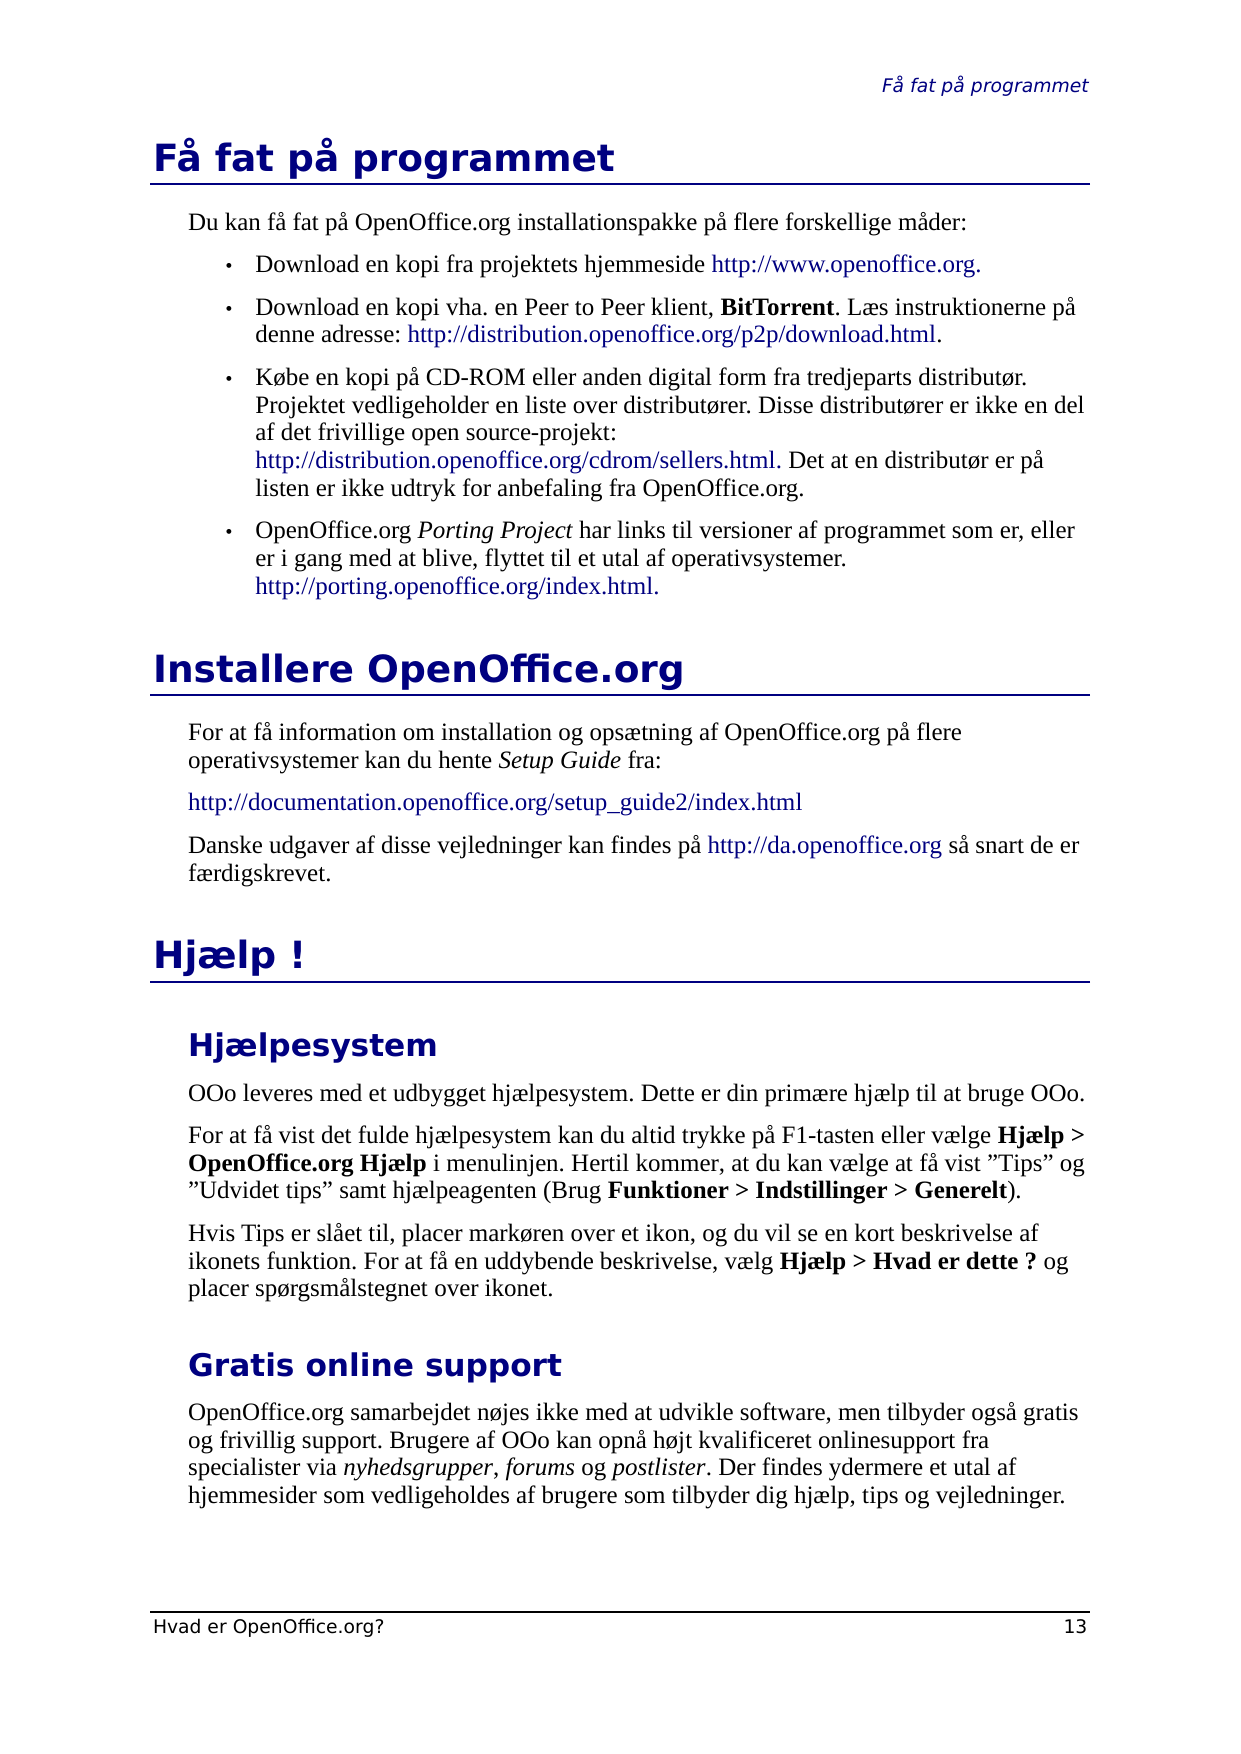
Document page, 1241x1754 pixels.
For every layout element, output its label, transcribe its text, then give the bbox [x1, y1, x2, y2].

subtitle Hjælp ! [150, 931, 1090, 981]
subtitle Få fat på programmet [150, 134, 1090, 183]
text Du kan få fat på OpenOffice.org installationspakke på flere forskellige måder: [188, 208, 1090, 236]
text For at få vist det fulde hjælpesystem kan du altid trykke på F1-tasten eller vælge Hjælp > OpenOffice.org Hjælp i menulinjen. Hertil kommer, at du kan vælge at få vist ”Tips” og ”Udvidet tips” samt hjælpeagenten (Brug Funktioner > Indstillinger > Generelt). [188, 1121, 1090, 1204]
list Download en kopi vha. en Peer to Peer klient, BitTorrent. Læs instruktionerne på denne adresse: http://distribution.openoffice.org/p2p/download.html. [226, 293, 1090, 348]
text http://documentation.openoffice.org/setup_guide2/index.html [188, 788, 1090, 816]
subtitle Installere OpenOffice.org [150, 644, 1090, 694]
list Købe en kopi på CD-ROM eller anden digital form fra tredjeparts distributør. Projektet vedligeholder en liste over distributører. Disse distributører er ikke en del af det frivillige open source-projekt: http://distribution.openoffice.org/cdrom/sellers.html. Det at en distributør er på listen er ikke udtryk for anbefaling fra OpenOffice.org. [226, 363, 1090, 502]
text For at få information om installation og opsætning af OpenOffice.org på flere operativsystemer kan du hente Setup Guide fra: [188, 718, 1090, 774]
text Hvis Tips er slået til, placer markøren over et ikon, og du vil se en kort beskrivelse af ikonets funktion. For at få en uddybende beskrivelse, vælg Hjælp > Hvad er dette ? og placer spørgsmålstegnet over ikonet. [188, 1219, 1090, 1302]
list Download en kopi fra projektets hjemmeside http://www.openoffice.org. [226, 250, 1090, 278]
list OpenOffice.org Porting Project har links til versioner af programmet som er, eller er i gang med at blive, flyttet til et utal af operativsystemer. http://porting.openoffice.org/index.html. [226, 516, 1090, 599]
text OOo leveres med et udbygget hjælpesystem. Dette er din primære hjælp til at bruge OOo. [188, 1079, 1090, 1106]
subtitle Hjælpesystem [188, 1028, 1090, 1064]
subtitle Gratis online support [188, 1347, 1090, 1383]
text OpenOffice.org samarbejdet nøjes ikke med at udvikle software, men tilbyder også gratis og frivillig support. Brugere af OOo kan opnå højt kvalificeret onlinesupport fra specialister via nyhedsgrupper, forums og postlister. Der findes ydermere et utal af hjemmesider som vedligeholdes af brugere som tilbyder dig hjælp, tips og vejledninger. [188, 1398, 1090, 1509]
text Danske udgaver af disse vejledninger kan findes på http://da.openoffice.org så snart de er færdigskrevet. [188, 831, 1090, 886]
